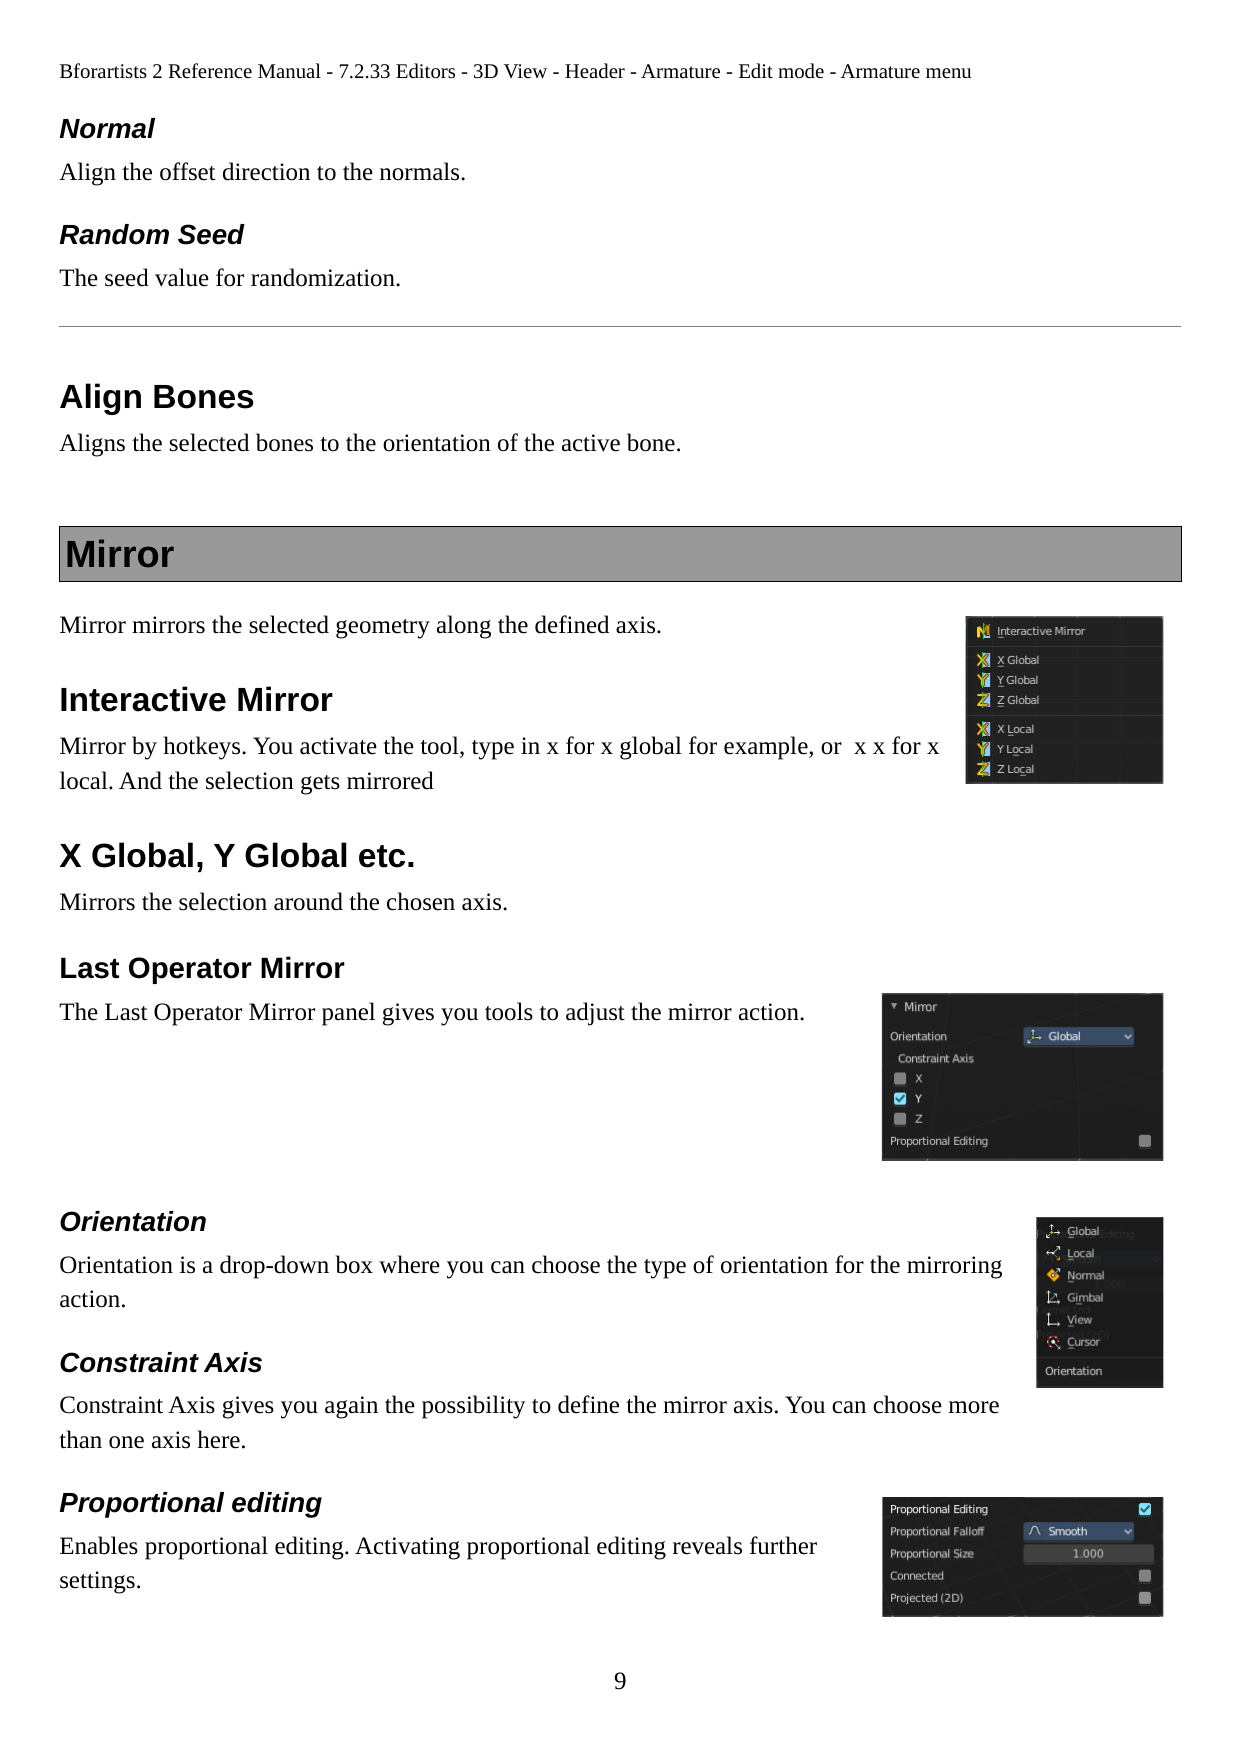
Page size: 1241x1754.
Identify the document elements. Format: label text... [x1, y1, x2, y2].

subtitle Align Bones [59, 377, 1181, 416]
subtitle Normal [59, 113, 1181, 144]
text Aligns the selected bones to the orientation of the active bone. [59, 428, 1181, 457]
subtitle X Global, Y Global etc. [59, 836, 1181, 874]
subtitle Interactive Mirror [59, 680, 965, 719]
picture [882, 1497, 1164, 1617]
text The Last Operator Mirror panel gives you tools to adjust the mirror action. [59, 997, 881, 1026]
subtitle Last Operator Mirror [59, 951, 1181, 984]
subtitle Constraint Axis [59, 1346, 1036, 1378]
picture [1036, 1217, 1164, 1388]
text Mirrors the selection around the chosen axis. [59, 887, 1181, 916]
text The seed value for randomization. [59, 263, 1181, 292]
text Align the offset direction to the normals. [59, 157, 1181, 186]
subtitle Random Seed [59, 218, 1181, 250]
text Orientation is a drop-down box where you can choose the type of orientation for the mirroring action. [59, 1250, 1036, 1313]
table_header Mirror [60, 527, 1181, 581]
picture [881, 993, 1164, 1161]
text Enables proportional editing. Activating proportional editing reveals further settings. [59, 1531, 882, 1594]
subtitle Orientation [59, 1206, 1181, 1237]
text Mirror mirrors the selected geometry along the defined axis. [59, 610, 1181, 639]
subtitle [1164, 680, 1181, 719]
subtitle [1164, 1346, 1181, 1378]
picture [965, 616, 1164, 784]
subtitle Proportional editing [59, 1486, 1181, 1518]
text Constraint Axis gives you again the possibility to define the mirror axis. You can choose more than one axis here. [59, 1390, 1181, 1453]
text Mirror by hotkeys. You activate the tool, type in x for x global for example, or x x for x local. And the selection gets mirrored [59, 731, 1181, 794]
